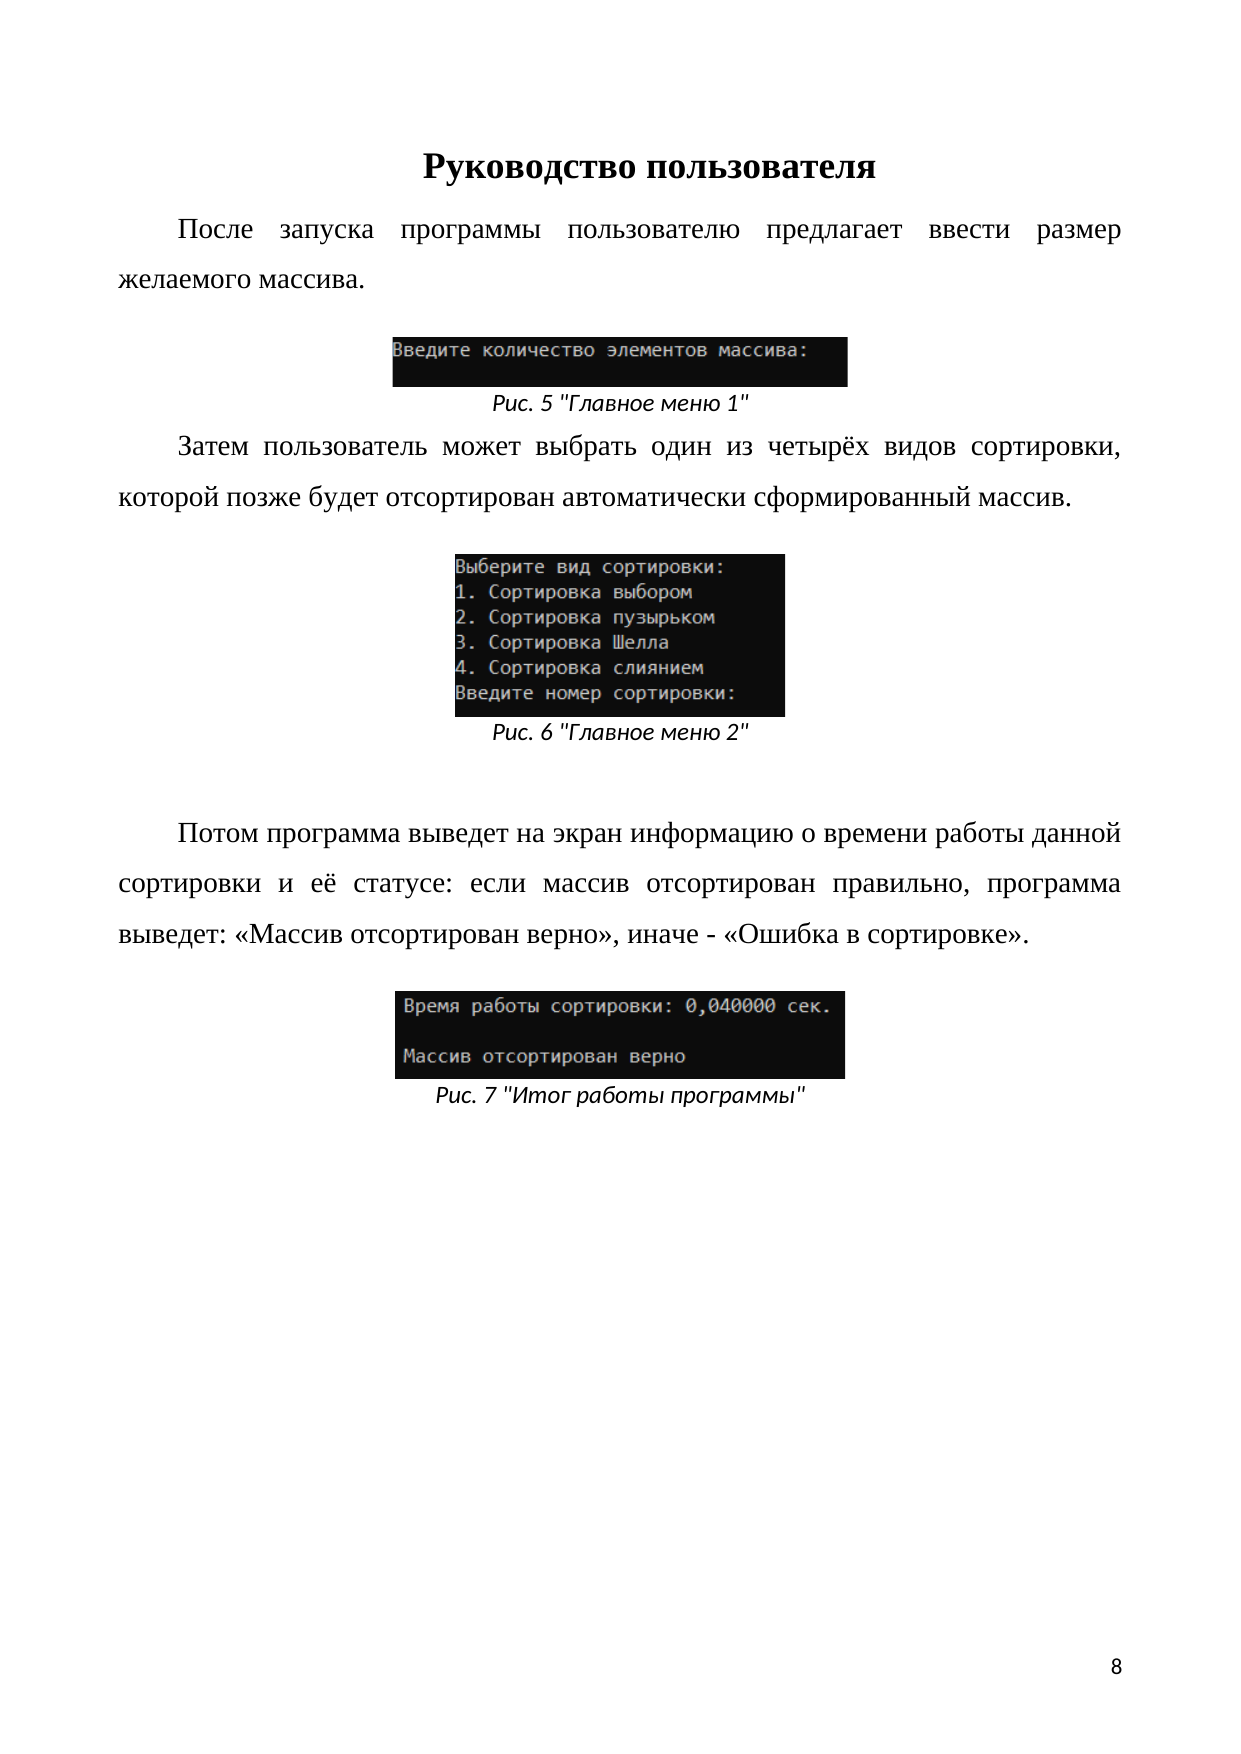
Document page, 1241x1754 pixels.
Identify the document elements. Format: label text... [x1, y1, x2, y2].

picture [392, 337, 848, 387]
subtitle Руководство пользователя [118, 143, 1122, 186]
text Затем пользователь может выбрать один из четырёх видов сортировки, которой позже будет отсортирован автоматически сформированный массив. [118, 428, 1122, 512]
text Рис. 7 "Итог работы программы" [395, 1079, 845, 1109]
picture [455, 554, 786, 717]
text Рис. 5 "Главное меню 1" [393, 387, 848, 417]
text Потом программа выведет на экран информацию о времени работы данной сортировки и её статусе: если массив отсортирован правильно, программа выведет: «Массив отсортирован верно», иначе - «Ошибка в сортировке». [118, 815, 1122, 949]
text Рис. 6 "Главное меню 2" [455, 717, 785, 747]
picture [395, 991, 846, 1079]
text После запуска программы пользователю предлагает ввести размер желаемого массива. [118, 211, 1122, 295]
